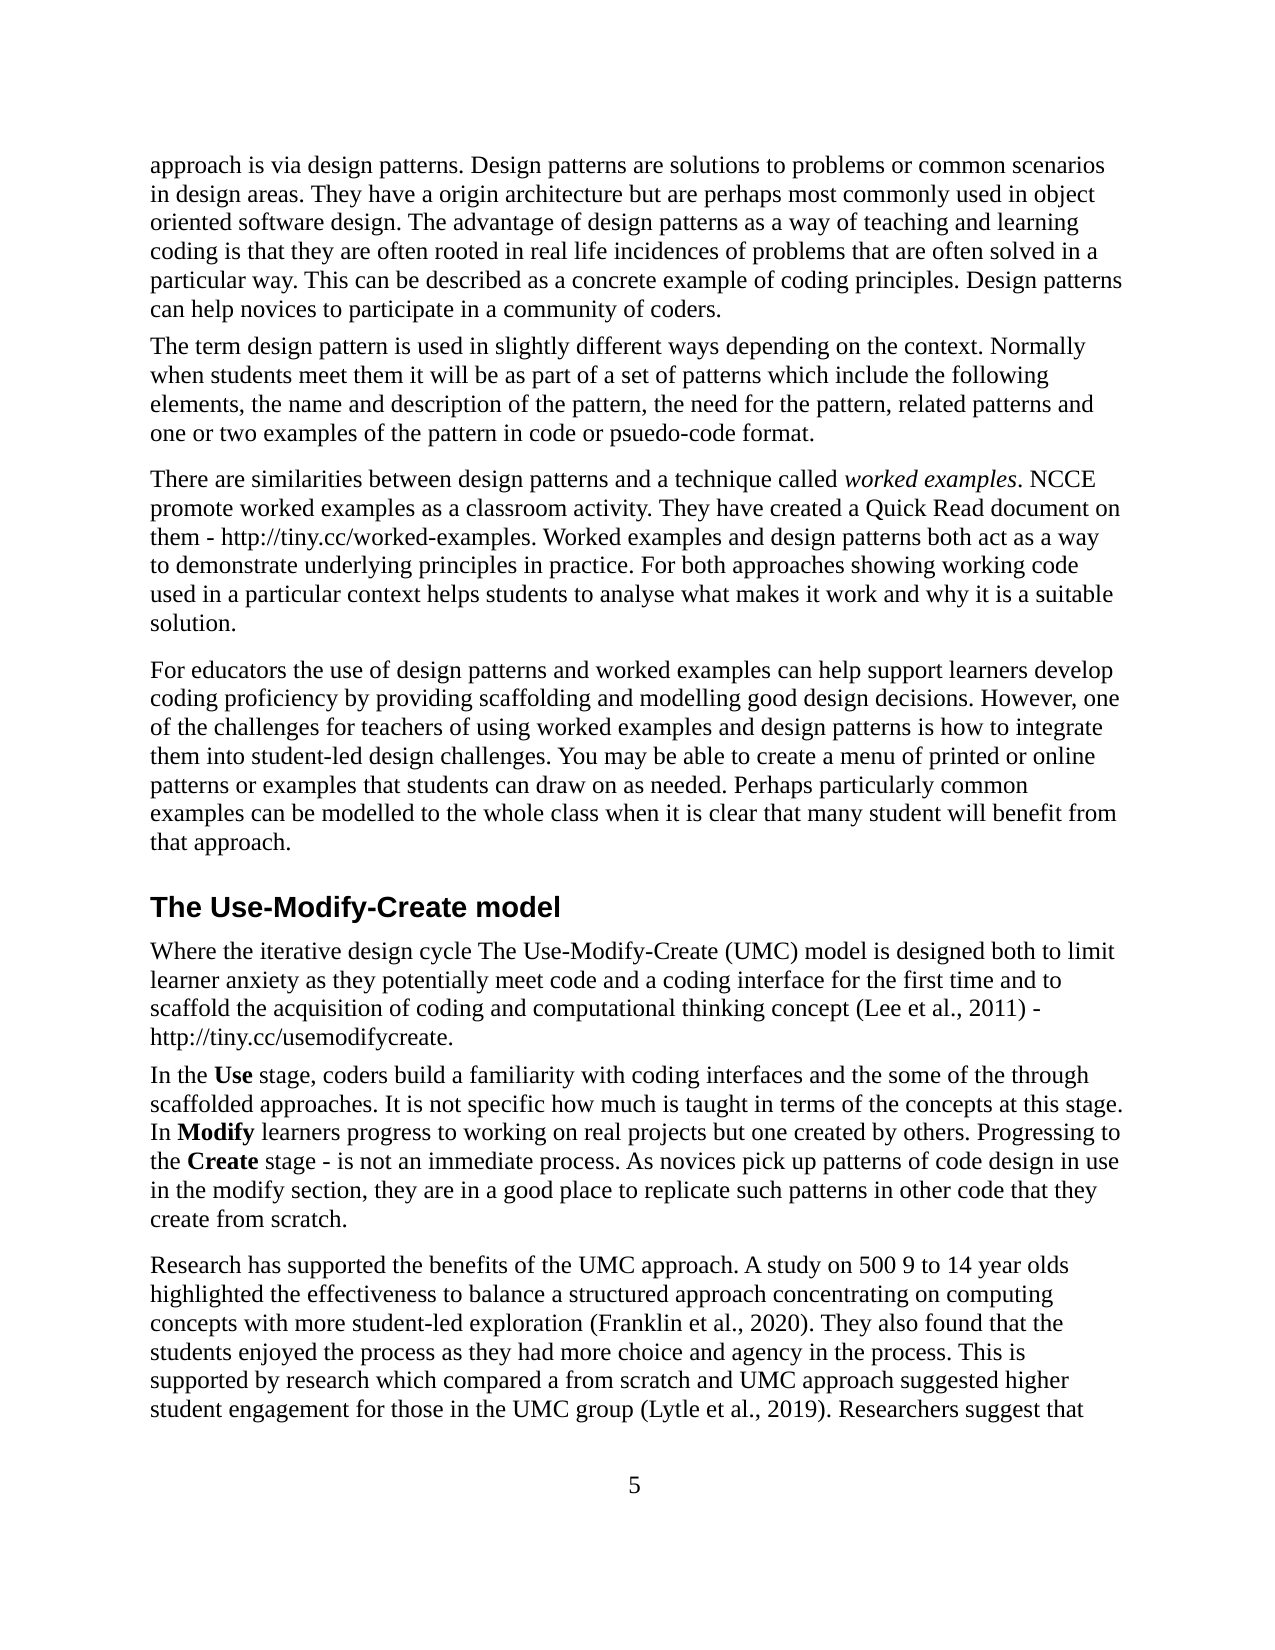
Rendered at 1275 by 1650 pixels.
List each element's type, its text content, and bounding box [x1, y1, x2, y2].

text approach is via design patterns. Design patterns are solutions to problems or common scenarios in design areas. They have a origin architecture but are perhaps most commonly used in object oriented software design. The advantage of design patterns as a way of teaching and learning coding is that they are often rooted in real life incidences of problems that are often solved in a particular way. This can be described as a concrete example of coding principles. Design patterns can help novices to participate in a community of coders. [150, 150, 1125, 322]
text The term design pattern is used in slightly different ways depending on the context. Normally when students meet them it will be as part of a set of patterns which include the following elements, the name and description of the pattern, the need for the pattern, related patterns and one or two examples of the pattern in code or psuedo-code format. [150, 331, 1125, 446]
text Where the iterative design cycle The Use-Modify-Create (UMC) model is designed both to limit learner anxiety as they potentially meet code and a coding interface for the first time and to scaffold the acquisition of coding and computational thinking concept (Lee et al., 2011) - http://tiny.cc/usemodifycreate. [150, 936, 1125, 1051]
text In the Use stage, coders build a familiarity with coding interfaces and the some of the through scaffolded approaches. It is not specific how much is taught in terms of the concepts at this stage. In Modify learners progress to working on real projects but one created by others. Progressing to the Create stage - is not an immediate process. As novices pick up patterns of code design in use in the modify section, they are in a good place to replicate such patterns in other code that they create from scratch. [150, 1060, 1125, 1232]
text Research has supported the benefits of the UMC approach. A study on 500 9 to 14 year olds highlighted the effectiveness to balance a structured approach concentrating on computing concepts with more student-led exploration (Franklin et al., 2020). They also found that the students enjoyed the process as they had more choice and agency in the process. This is supported by research which compared a from scratch and UMC approach suggested higher student engagement for those in the UMC group (Lytle et al., 2019). Researchers suggest that [150, 1250, 1125, 1423]
text For educators the use of design patterns and worked examples can help support learners develop coding proficiency by providing scaffolding and modelling good design decisions. However, one of the challenges for teachers of using worked examples and design patterns is how to integrate them into student-led design challenges. You may be able to create a menu of printed or online patterns or examples that students can draw on as needed. Perhaps particularly common examples can be modelled to the whole class when it is clear that many student will benefit from that approach. [150, 655, 1125, 856]
text There are similarities between design patterns and a technique called worked examples. NCCE promote worked examples as a classroom activity. They have created a Quick Read document on them - http://tiny.cc/worked-examples. Worked examples and design patterns both act as a way to demonstrate underlying principles in practice. For both approaches showing working code used in a particular context helps students to analyse what makes it work and why it is a suitable solution. [150, 464, 1125, 637]
subtitle The Use-Modify-Create model [150, 890, 1125, 923]
